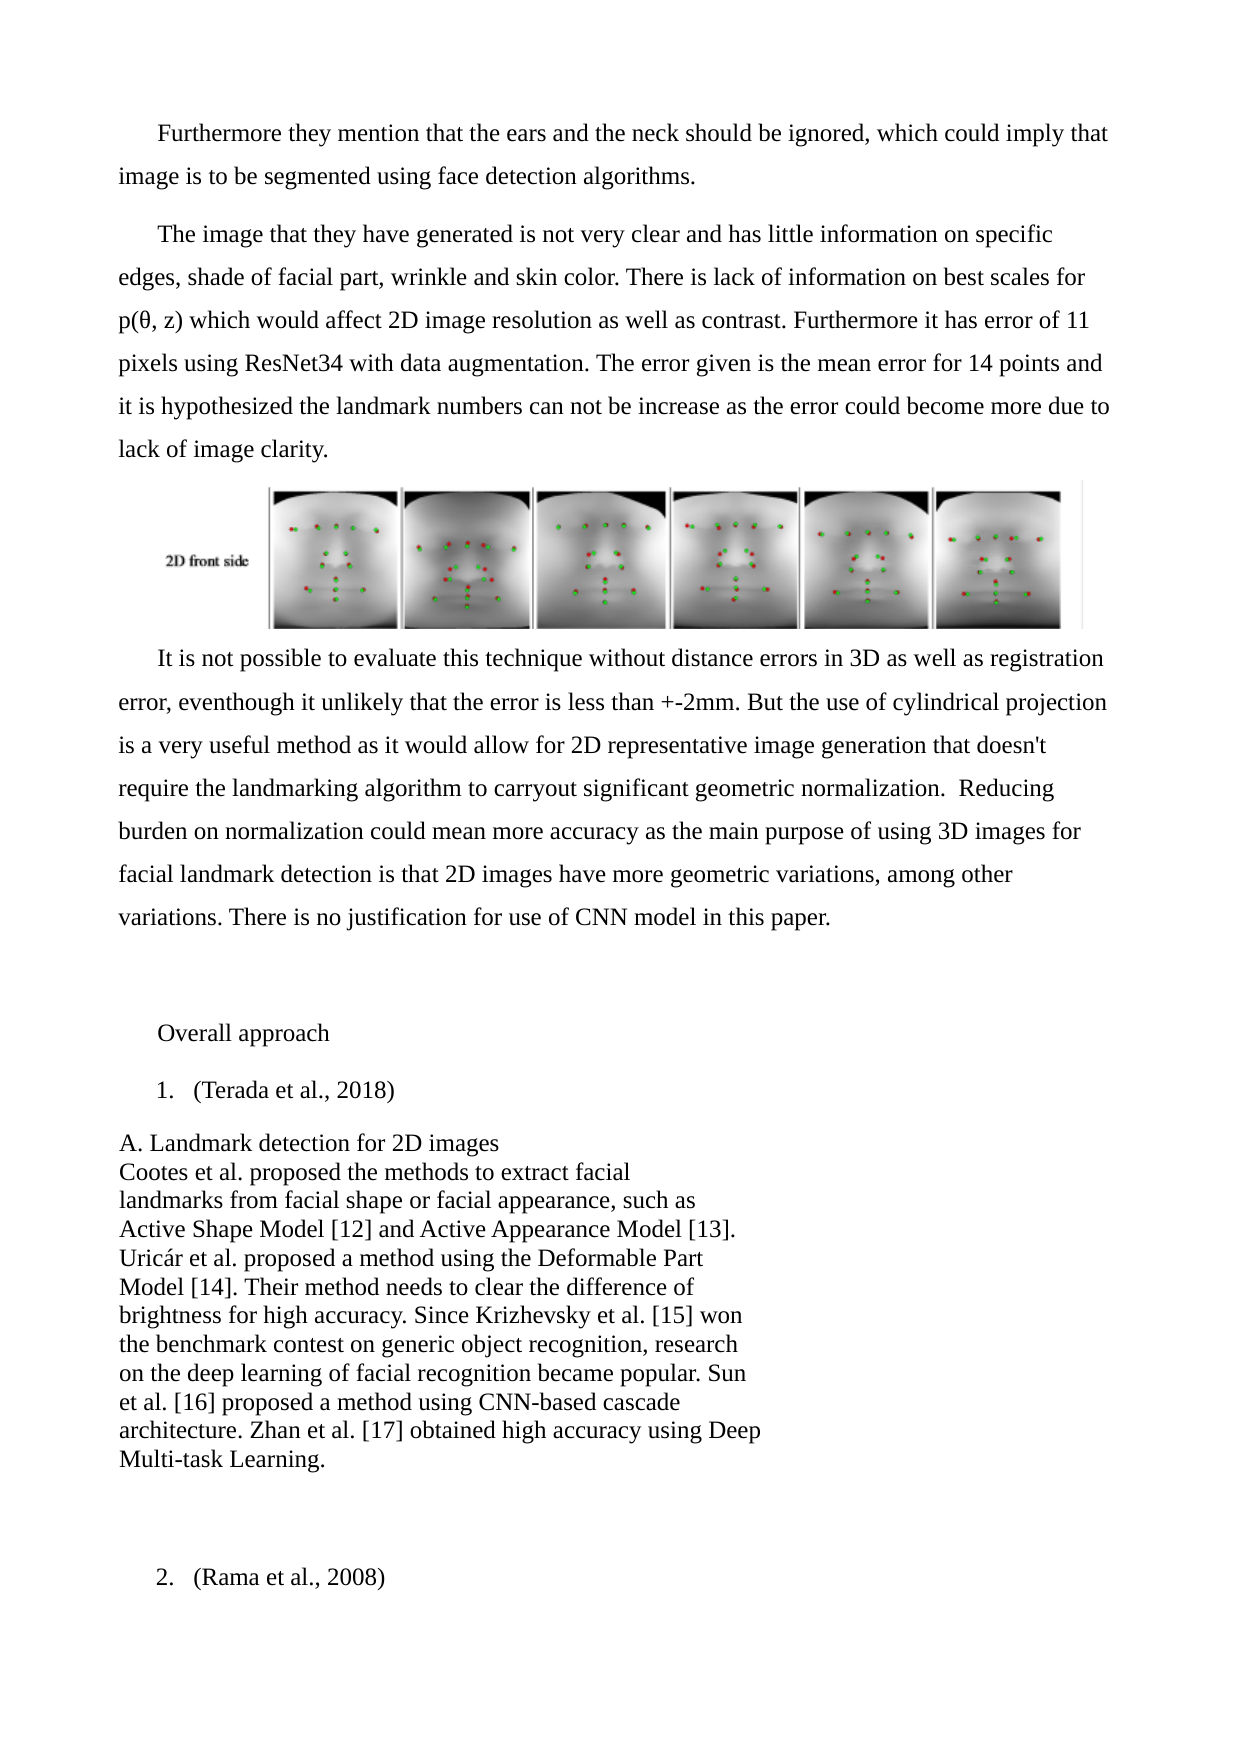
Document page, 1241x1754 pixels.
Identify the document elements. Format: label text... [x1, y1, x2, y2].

list (Rama et al., 2008) [156, 1562, 1122, 1591]
text It is not possible to evaluate this technique without distance errors in 3D as well as registration error, eventhough it unlikely that the error is less than +-2mm. But the use of cylindrical projection is a very useful method as it would allow for 2D representative image generation that doesn't require the landmarking algorithm to carryout significant geometric normalization. Reducing burden on normalization could mean more accuracy as the main purpose of using 3D images for facial landmark detection is that 2D images have more geometric variations, among other variations. There is no justification for use of CNN model in this paper. [118, 492, 1122, 931]
text Furthermore they mention that the ears and the neck should be ignored, which could imply that image is to be segmented using face detection algorithms. [118, 118, 1122, 190]
text The image that they have generated is not very clear and has little information on specific edges, shade of facial part, wrinkle and skin color. There is lack of information on best scales for p(θ, z) which would affect 2D image resolution as well as contrast. Furthermore it has error of 11 pixels using ResNet34 with data augmentation. The error given is the mean error for 14 points and it is hypothesized the landmark numbers can not be increase as the error could become more due to lack of image clarity. [118, 219, 1122, 463]
text Overall approach [118, 1018, 1122, 1046]
list (Terada et al., 2018) [156, 1075, 1122, 1104]
